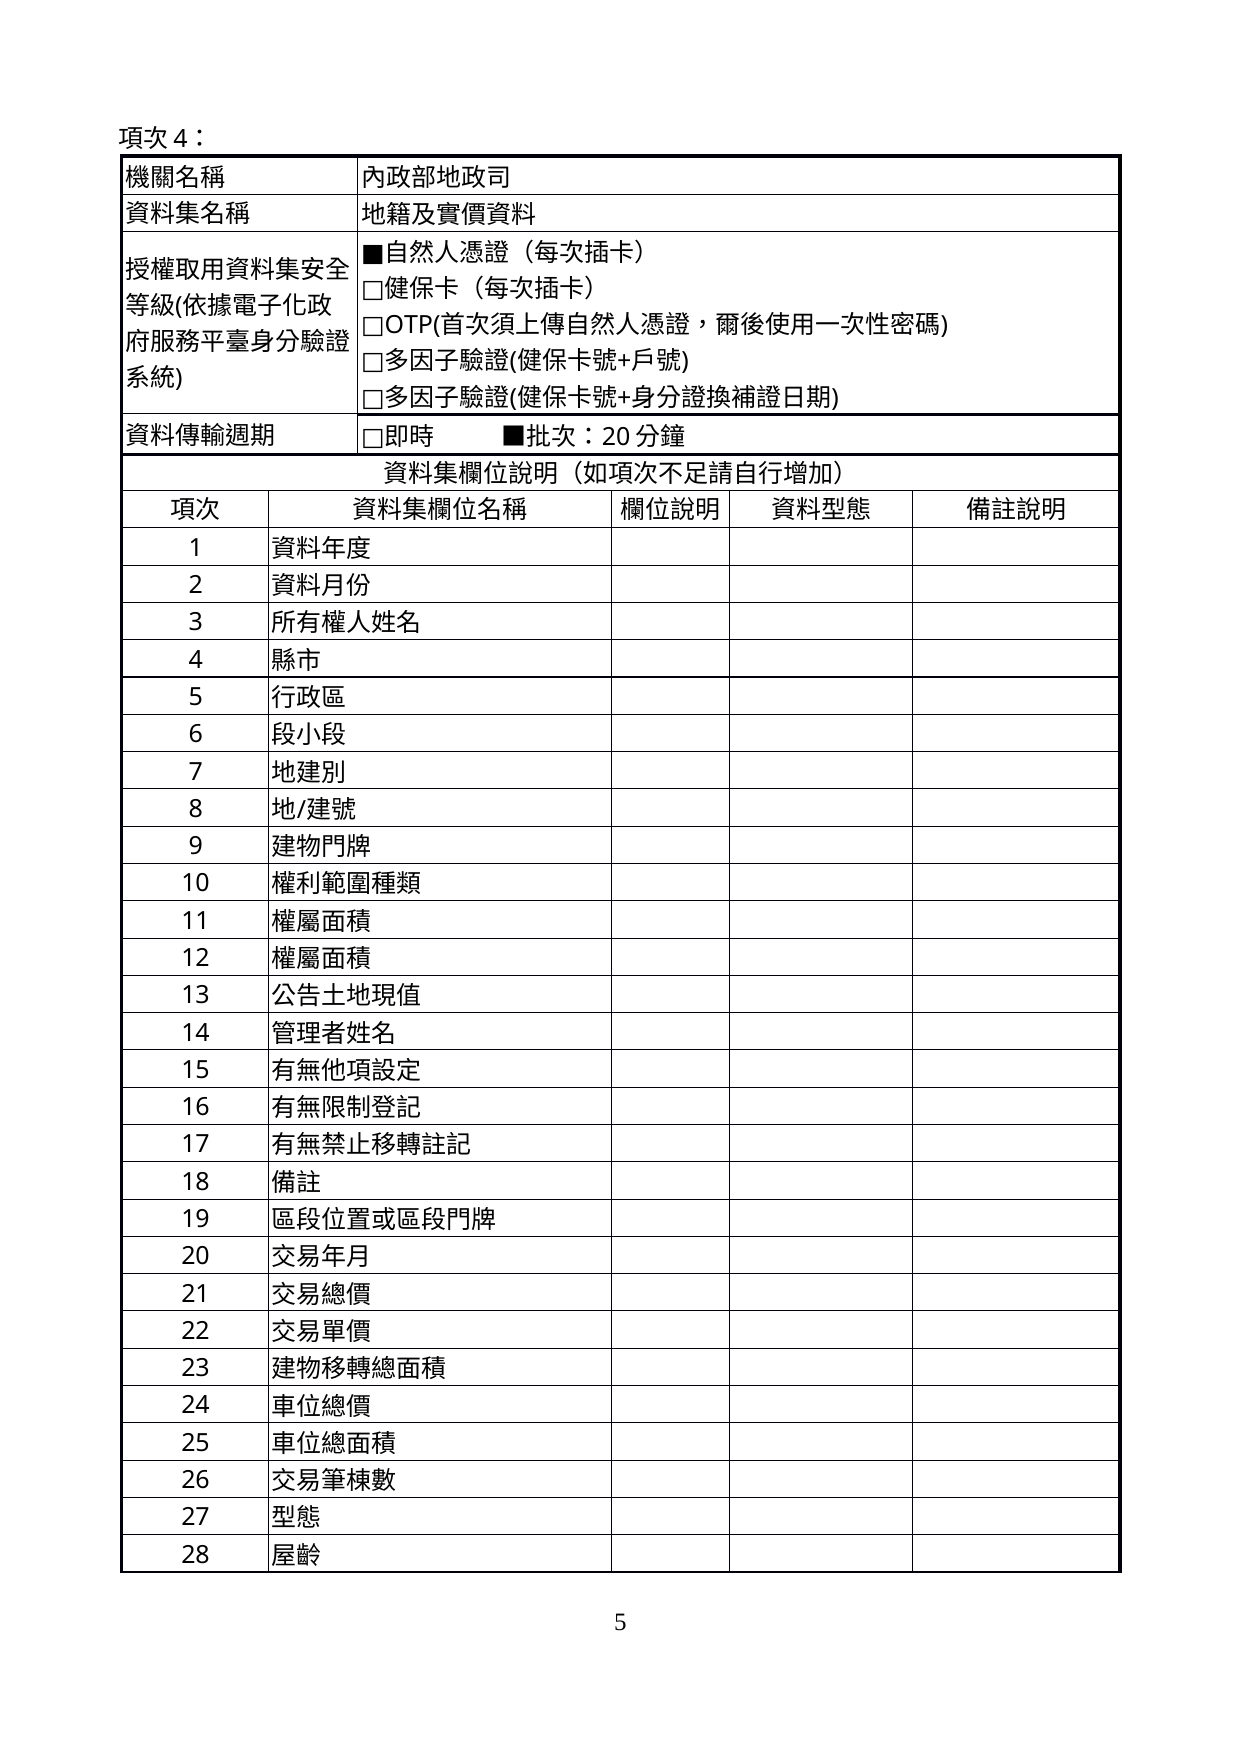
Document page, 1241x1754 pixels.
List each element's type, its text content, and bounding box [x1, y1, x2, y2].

table_cell [913, 1461, 1118, 1497]
table_cell [612, 1088, 729, 1124]
table_cell [612, 827, 729, 863]
table_cell [612, 1274, 729, 1310]
table_cell 8 [123, 789, 268, 826]
table_cell [730, 1237, 912, 1273]
table_cell 權屬面積 [269, 939, 611, 975]
table_cell [730, 789, 912, 826]
table_cell 權屬面積 [269, 901, 611, 937]
table_cell 欄位說明 [612, 491, 729, 527]
table_cell [730, 1274, 912, 1310]
table_cell [913, 1237, 1118, 1273]
table_cell 段小段 [269, 715, 611, 751]
table_cell 19 [123, 1200, 268, 1236]
table_cell [730, 715, 912, 751]
table_cell [612, 1535, 729, 1571]
table_cell 交易單價 [269, 1311, 611, 1348]
table_cell 26 [123, 1461, 268, 1497]
table_cell 有無限制登記 [269, 1088, 611, 1124]
table_cell 13 [123, 976, 268, 1012]
table_cell [913, 901, 1118, 937]
table_cell 車位總面積 [269, 1423, 611, 1459]
table_cell [730, 603, 912, 639]
table_cell [730, 528, 912, 564]
table_cell 地建別 [269, 752, 611, 788]
table_cell [612, 1162, 729, 1198]
table_cell 4 [123, 640, 268, 676]
table_cell 21 [123, 1274, 268, 1310]
table_cell [913, 1349, 1118, 1385]
table_cell 交易筆棟數 [269, 1461, 611, 1497]
table_cell 建物移轉總面積 [269, 1349, 611, 1385]
table_cell 行政區 [269, 678, 611, 714]
table_cell 12 [123, 939, 268, 975]
table_cell 28 [123, 1535, 268, 1571]
table_cell [913, 1088, 1118, 1124]
table_cell 6 [123, 715, 268, 751]
table_cell 10 [123, 864, 268, 900]
table_cell [612, 715, 729, 751]
table_cell [612, 1423, 729, 1459]
table_cell [612, 976, 729, 1012]
table_cell [612, 789, 729, 826]
table_cell [612, 1386, 729, 1422]
table_cell 22 [123, 1311, 268, 1348]
table_cell [612, 678, 729, 714]
table_cell [730, 1013, 912, 1049]
table_cell [730, 976, 912, 1012]
table_cell [730, 1461, 912, 1497]
table_cell ■自然人憑證（每次插卡） □健保卡（每次插卡） □OTP(首次須上傳自然人憑證，爾後使用一次性密碼) □多因子驗證(健保卡號+戶號) □多因子驗證(健保卡號+身分證換補證日期) [358, 232, 1118, 413]
table_header 機關名稱 [123, 158, 357, 194]
table_cell 17 [123, 1125, 268, 1161]
table_cell 公告土地現值 [269, 976, 611, 1012]
table_cell [730, 1200, 912, 1236]
table_cell [612, 1125, 729, 1161]
table_cell [612, 1461, 729, 1497]
table_cell 1 [123, 528, 268, 564]
table_cell 18 [123, 1162, 268, 1198]
table_cell 25 [123, 1423, 268, 1459]
table_cell 交易年月 [269, 1237, 611, 1273]
table_cell [913, 566, 1118, 602]
table_cell [730, 1311, 912, 1348]
table_cell 權利範圍種類 [269, 864, 611, 900]
table_cell 16 [123, 1088, 268, 1124]
table_cell [913, 678, 1118, 714]
table_cell [612, 1200, 729, 1236]
table_cell [913, 1423, 1118, 1459]
table_cell [913, 1050, 1118, 1087]
table_cell [730, 1349, 912, 1385]
table_cell [730, 1535, 912, 1571]
table_cell 管理者姓名 [269, 1013, 611, 1049]
table_cell 2 [123, 566, 268, 602]
table_cell [913, 752, 1118, 788]
table_cell [730, 827, 912, 863]
table_cell 有無他項設定 [269, 1050, 611, 1087]
table_cell 23 [123, 1349, 268, 1385]
table_cell [913, 976, 1118, 1012]
table_cell 地/建號 [269, 789, 611, 826]
table_cell 11 [123, 901, 268, 937]
table_cell [612, 1013, 729, 1049]
table_cell 7 [123, 752, 268, 788]
table_cell 備註說明 [913, 491, 1118, 527]
table_cell [730, 864, 912, 900]
table_cell [913, 1498, 1118, 1534]
table_header 內政部地政司 [358, 158, 1118, 194]
table_cell [612, 640, 729, 676]
table_cell [913, 1535, 1118, 1571]
table_cell [913, 715, 1118, 751]
table_cell [612, 864, 729, 900]
table_cell [913, 1013, 1118, 1049]
table_cell [612, 603, 729, 639]
table_cell [730, 678, 912, 714]
table_cell [913, 1125, 1118, 1161]
table_cell [612, 1050, 729, 1087]
table_cell [730, 566, 912, 602]
table_cell [612, 901, 729, 937]
table_cell 資料型態 [730, 491, 912, 527]
table_cell 20 [123, 1237, 268, 1273]
table_cell [913, 1274, 1118, 1310]
table_cell [612, 1311, 729, 1348]
table_cell 備註 [269, 1162, 611, 1198]
table_cell 縣市 [269, 640, 611, 676]
table_cell 所有權人姓名 [269, 603, 611, 639]
table_cell 24 [123, 1386, 268, 1422]
table_cell [612, 939, 729, 975]
table_cell [913, 864, 1118, 900]
table_cell [913, 603, 1118, 639]
table_cell [913, 827, 1118, 863]
table_cell [913, 789, 1118, 826]
table_cell [730, 640, 912, 676]
table_cell [913, 640, 1118, 676]
table_cell 車位總價 [269, 1386, 611, 1422]
table_cell 9 [123, 827, 268, 863]
table_cell [913, 1200, 1118, 1236]
table_cell 有無禁止移轉註記 [269, 1125, 611, 1161]
table_cell 建物門牌 [269, 827, 611, 863]
table_cell 資料年度 [269, 528, 611, 564]
table_cell [913, 1386, 1118, 1422]
table_cell 資料傳輸週期 [123, 414, 357, 453]
table_cell 型態 [269, 1498, 611, 1534]
table_cell 交易總價 [269, 1274, 611, 1310]
table_cell 14 [123, 1013, 268, 1049]
table_cell 地籍及實價資料 [358, 195, 1118, 231]
table_cell 資料集欄位說明（如項次不足請自行增加） [123, 456, 1118, 490]
table_cell 27 [123, 1498, 268, 1534]
table_cell [730, 1125, 912, 1161]
table_cell 資料集欄位名稱 [269, 491, 611, 527]
table_cell [730, 1498, 912, 1534]
table_cell [612, 528, 729, 564]
table_cell [913, 1162, 1118, 1198]
table_cell 區段位置或區段門牌 [269, 1200, 611, 1236]
text 項次4： [118, 118, 1122, 154]
table_cell 項次 [123, 491, 268, 527]
table_cell [913, 939, 1118, 975]
table_cell [730, 1050, 912, 1087]
table_cell [730, 1162, 912, 1198]
table_cell 資料集名稱 [123, 195, 357, 231]
table_cell [730, 901, 912, 937]
table_cell 15 [123, 1050, 268, 1087]
table_cell [730, 752, 912, 788]
table_cell [913, 528, 1118, 564]
table_cell [612, 1498, 729, 1534]
table_cell [612, 1349, 729, 1385]
table_cell [730, 1386, 912, 1422]
table_cell [612, 1237, 729, 1273]
table_cell [612, 566, 729, 602]
table_cell [730, 939, 912, 975]
table_cell 屋齡 [269, 1535, 611, 1571]
table_cell [913, 1311, 1118, 1348]
table_cell 授權取用資料集安全等級(依據電子化政府服務平臺身分驗證系統) [123, 232, 357, 413]
table_cell 3 [123, 603, 268, 639]
table_cell 資料月份 [269, 566, 611, 602]
table_cell [612, 752, 729, 788]
table_cell [730, 1088, 912, 1124]
table_cell 5 [123, 678, 268, 714]
table_cell [730, 1423, 912, 1459]
table_cell □即時 ■批次：20分鐘 [358, 416, 1118, 453]
